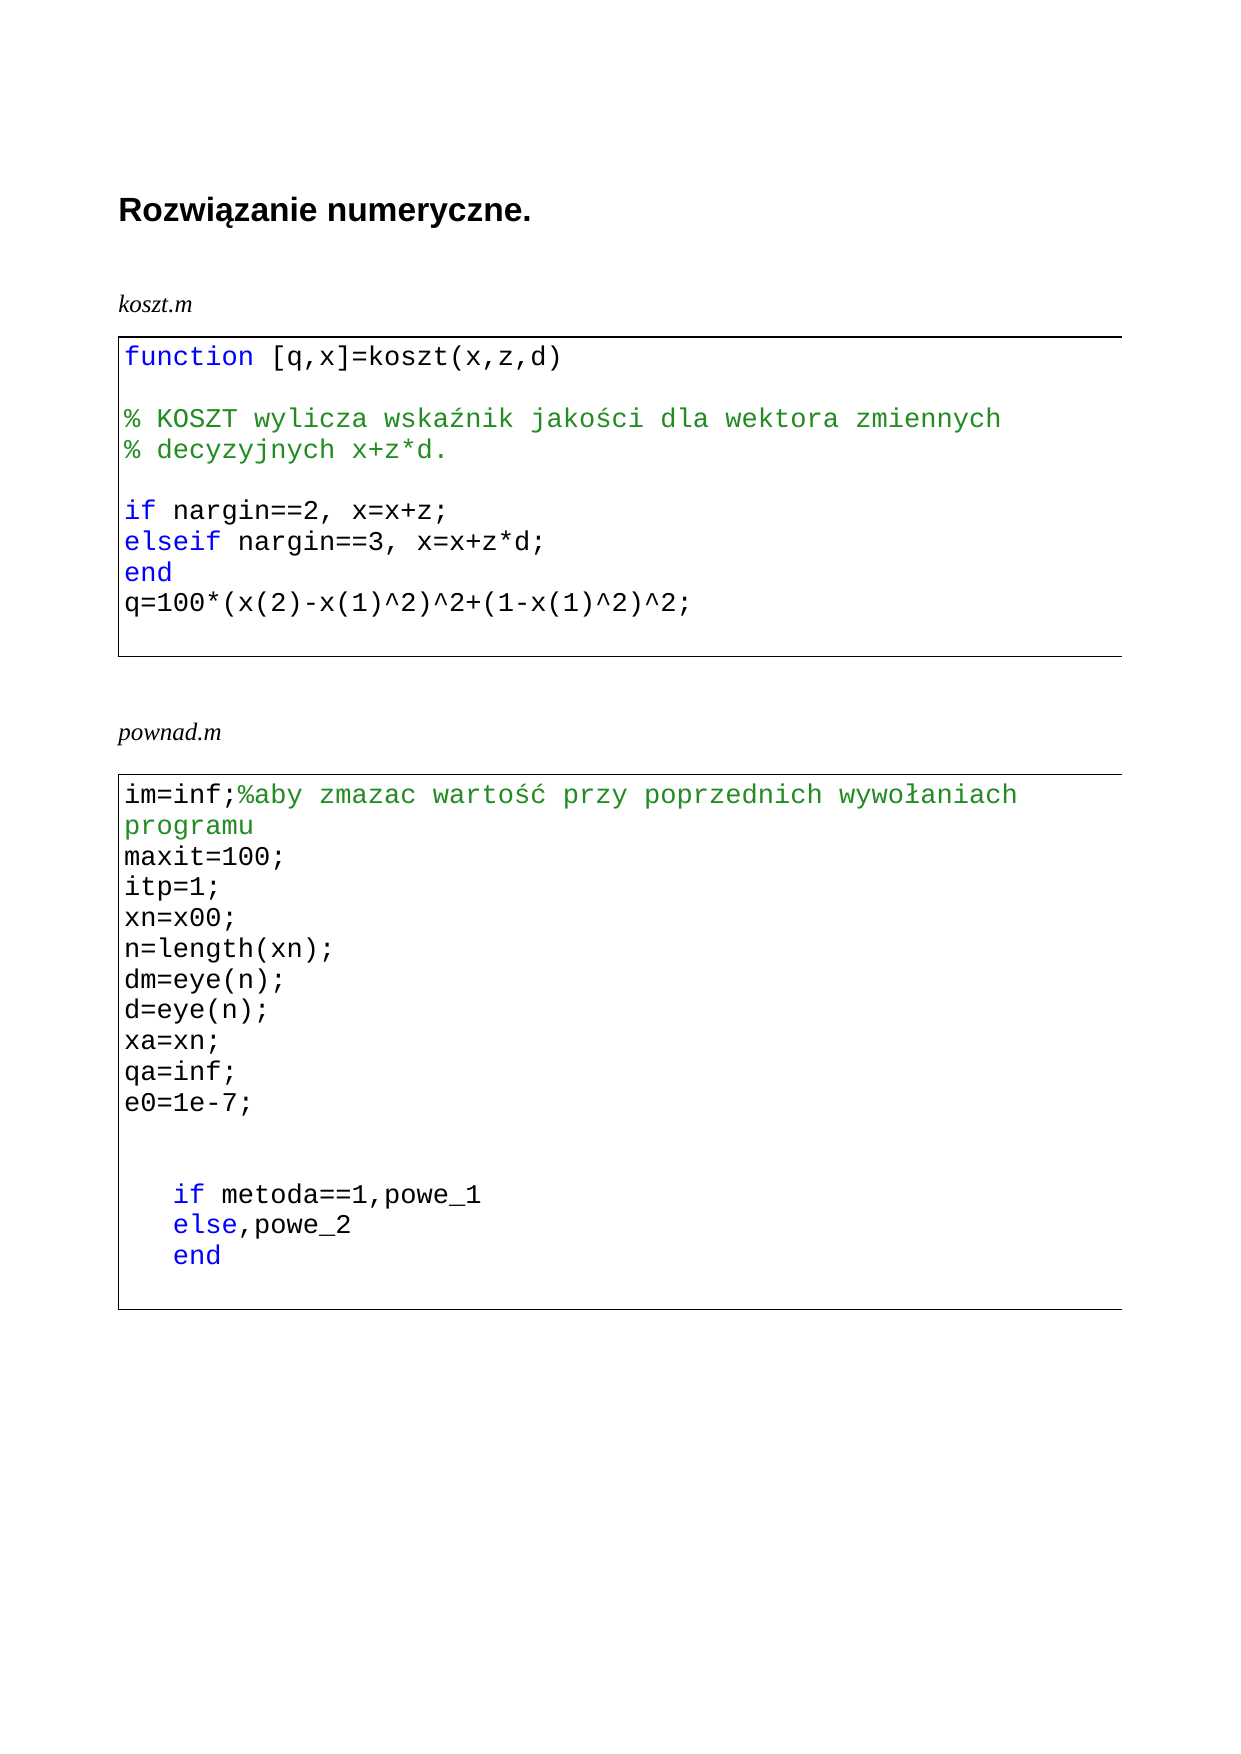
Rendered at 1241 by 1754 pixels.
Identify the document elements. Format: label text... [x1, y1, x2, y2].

table_header function [q,x]=koszt(x,z,d) % KOSZT wylicza wskaźnik jakości dla wektora zmiennych % decyzyjnych x+z*d. if nargin==2, x=x+z; elseif nargin==3, x=x+z*d; end q=100*(x(2)-x(1)^2)^2+(1-x(1)^2)^2; [119, 338, 1122, 656]
text koszt.m [118, 289, 1122, 318]
subtitle Rozwiązanie numeryczne. [118, 190, 1122, 229]
table_header im=inf;%aby zmazac wartość przy poprzednich wywołaniach programu maxit=100; itp=1; xn=x00; n=length(xn); dm=eye(n); d=eye(n); xa=xn; qa=inf; e0=1e-7; if metoda==1,powe_1 else,powe_2 end [119, 775, 1122, 1309]
text pownad.m [118, 717, 1122, 746]
